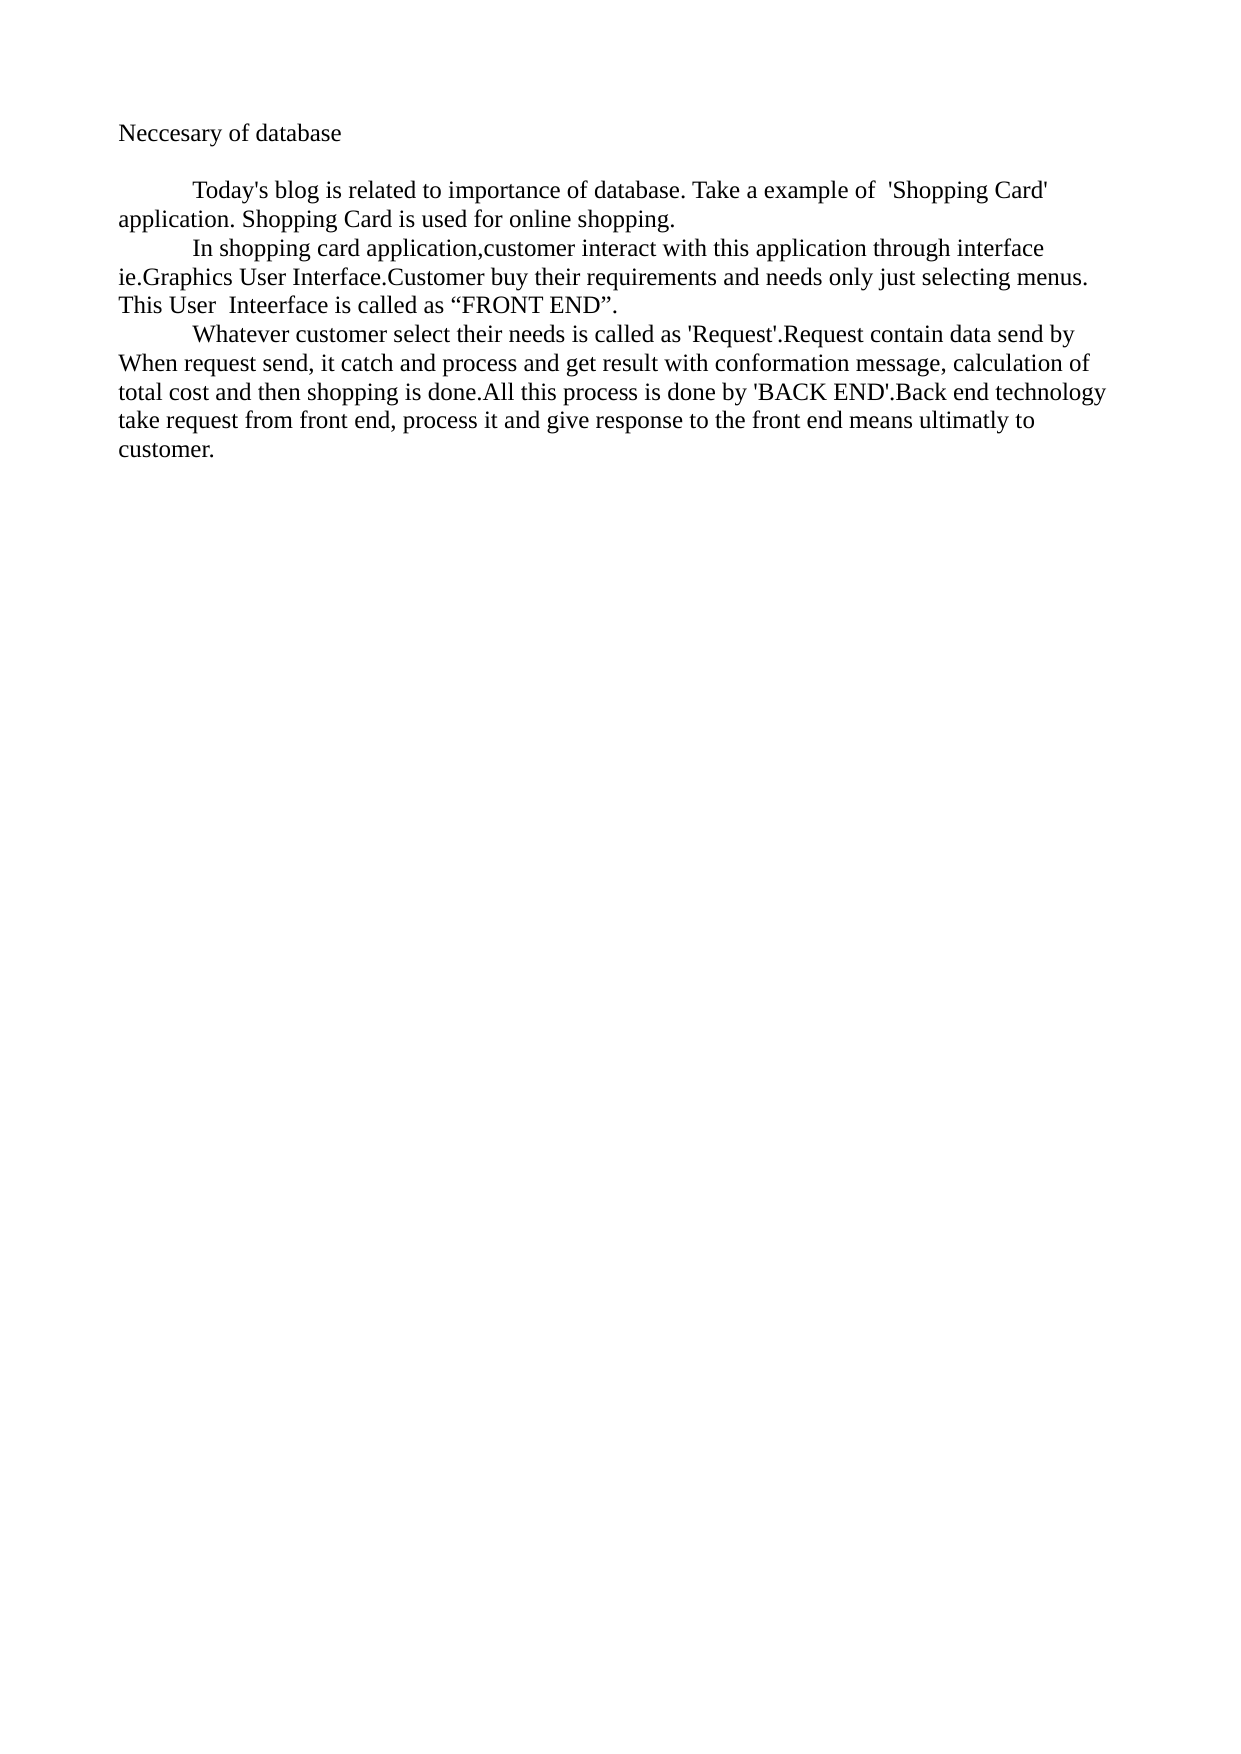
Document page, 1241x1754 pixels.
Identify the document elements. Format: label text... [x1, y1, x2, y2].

text Neccesary of database [118, 118, 1122, 147]
text Today's blog is related to importance of database. Take a example of 'Shopping Card' application. Shopping Card is used for online shopping. [118, 176, 1122, 233]
text Whatever customer select their needs is called as 'Request'.Request contain data send by When request send, it catch and process and get result with conformation message, calculation of total cost and then shopping is done.All this process is done by 'BACK END'.Back end technology take request from front end, process it and give response to the front end means ultimatly to customer. [118, 319, 1122, 463]
text In shopping card application,customer interact with this application through interface ie.Graphics User Interface.Customer buy their requirements and needs only just selecting menus. This User Inteerface is called as “FRONT END”. [118, 233, 1122, 319]
